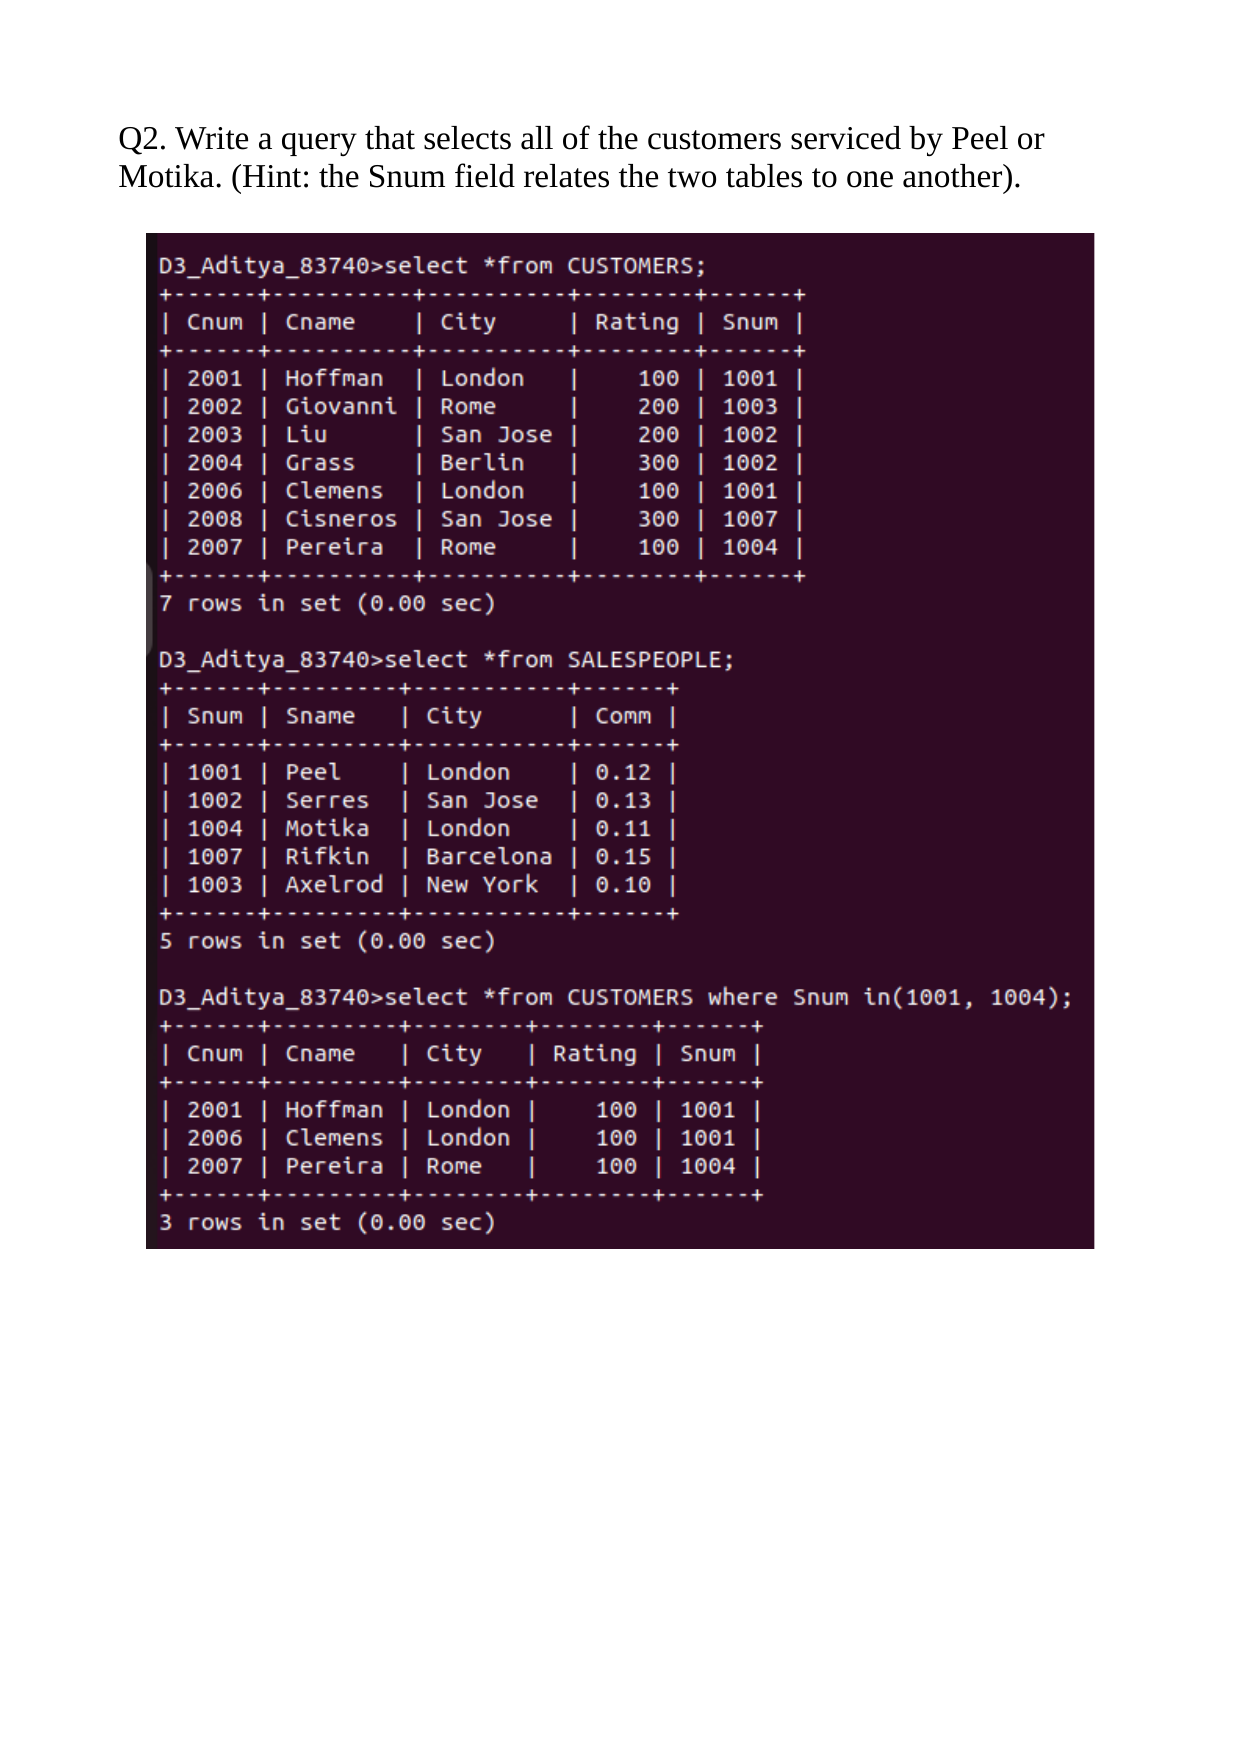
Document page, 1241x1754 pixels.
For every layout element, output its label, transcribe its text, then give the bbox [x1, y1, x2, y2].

picture [146, 233, 1095, 1249]
text Q2. Write a query that selects all of the customers serviced by Peel or Motika. (Hint: the Snum field relates the two tables to one another). [118, 118, 1122, 195]
